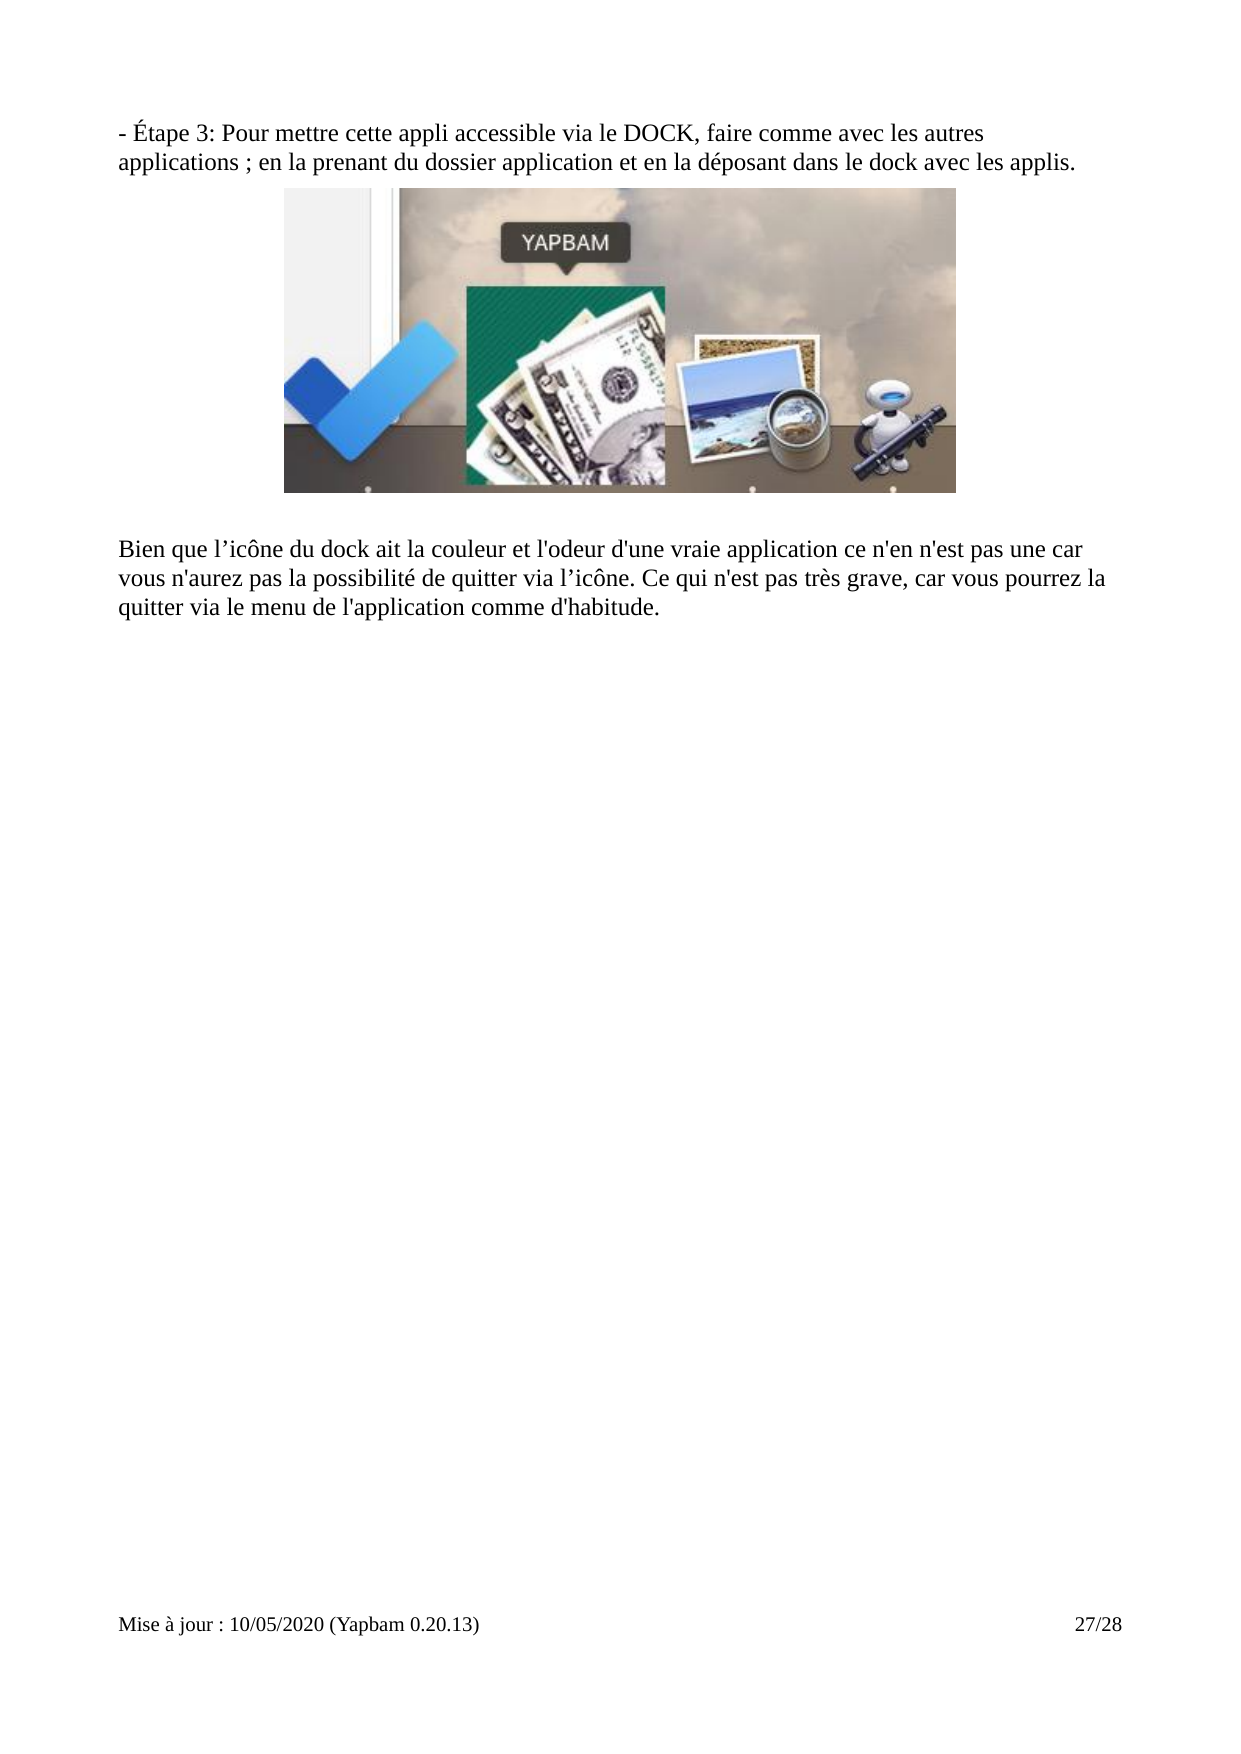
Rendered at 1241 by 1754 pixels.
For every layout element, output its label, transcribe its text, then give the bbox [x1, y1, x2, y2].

text - Étape 3: Pour mettre cette appli accessible via le DOCK, faire comme avec les autres applications ; en la prenant du dossier application et en la déposant dans le dock avec les applis. [118, 118, 1122, 176]
picture [284, 188, 956, 493]
text Bien que l’icône du dock ait la couleur et l'odeur d'une vraie application ce n'en n'est pas une car vous n'aurez pas la possibilité de quitter via l’icône. Ce qui n'est pas très grave, car vous pourrez la quitter via le menu de l'application comme d'habitude. [118, 534, 1122, 620]
